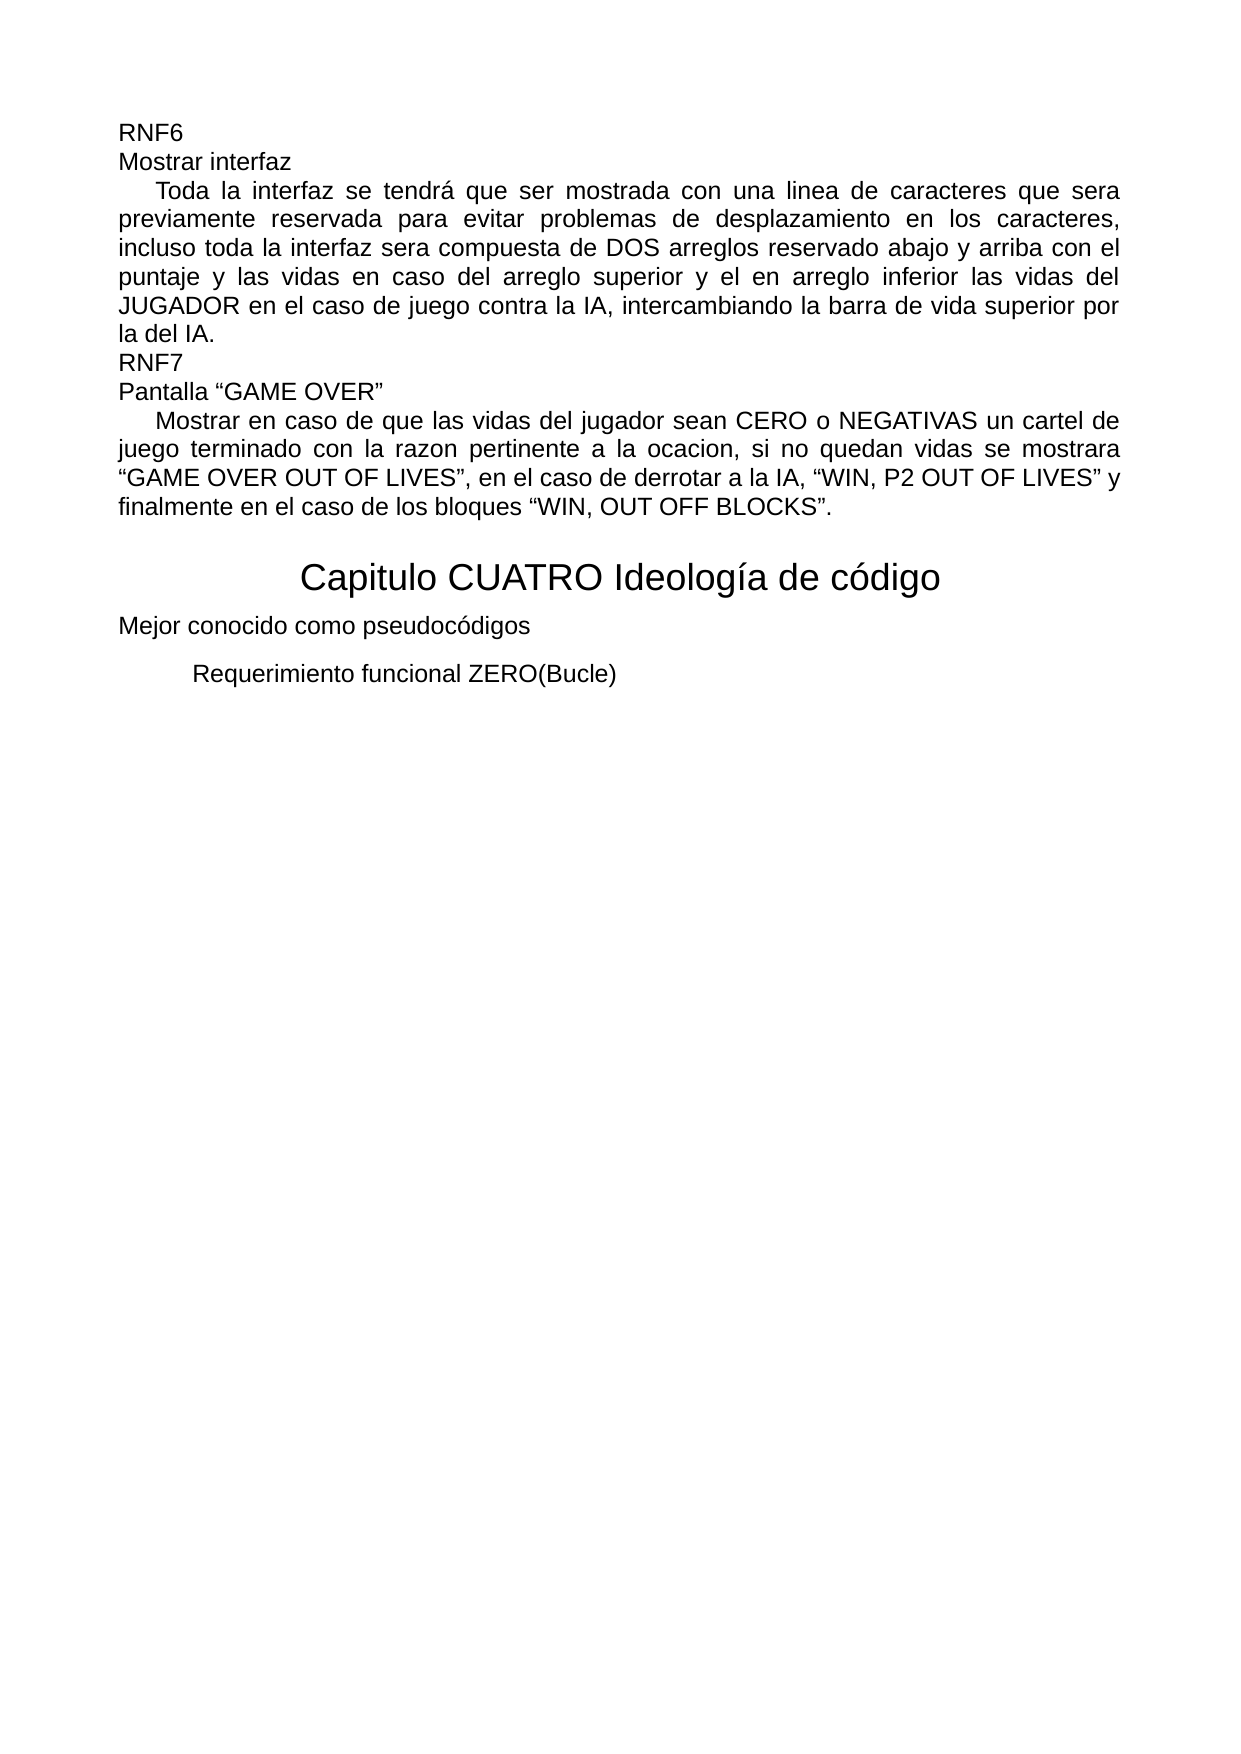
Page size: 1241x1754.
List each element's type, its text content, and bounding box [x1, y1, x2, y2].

text Toda la interfaz se tendrá que ser mostrada con una linea de caracteres que sera previamente reservada para evitar problemas de desplazamiento en los caracteres, incluso toda la interfaz sera compuesta de DOS arreglos reservado abajo y arriba con el puntaje y las vidas en caso del arreglo superior y el en arreglo inferior las vidas del JUGADOR en el caso de juego contra la IA, intercambiando la barra de vida superior por la del IA. [118, 176, 1122, 348]
text Requerimiento funcional ZERO(Bucle) [118, 659, 1122, 688]
text Pantalla “GAME OVER” [118, 377, 1122, 406]
text RNF6 [118, 118, 1122, 147]
text Mejor conocido como pseudocódigos [118, 611, 1122, 640]
subtitle Capitulo CUATRO Ideología de código [118, 556, 1122, 599]
text Mostrar interfaz [118, 147, 1122, 176]
text Mostrar en caso de que las vidas del jugador sean CERO o NEGATIVAS un cartel de juego terminado con la razon pertinente a la ocacion, si no quedan vidas se mostrara “GAME OVER OUT OF LIVES”, en el caso de derrotar a la IA, “WIN, P2 OUT OF LIVES” y finalmente en el caso de los bloques “WIN, OUT OFF BLOCKS”. [118, 406, 1122, 521]
text RNF7 [118, 348, 1122, 377]
